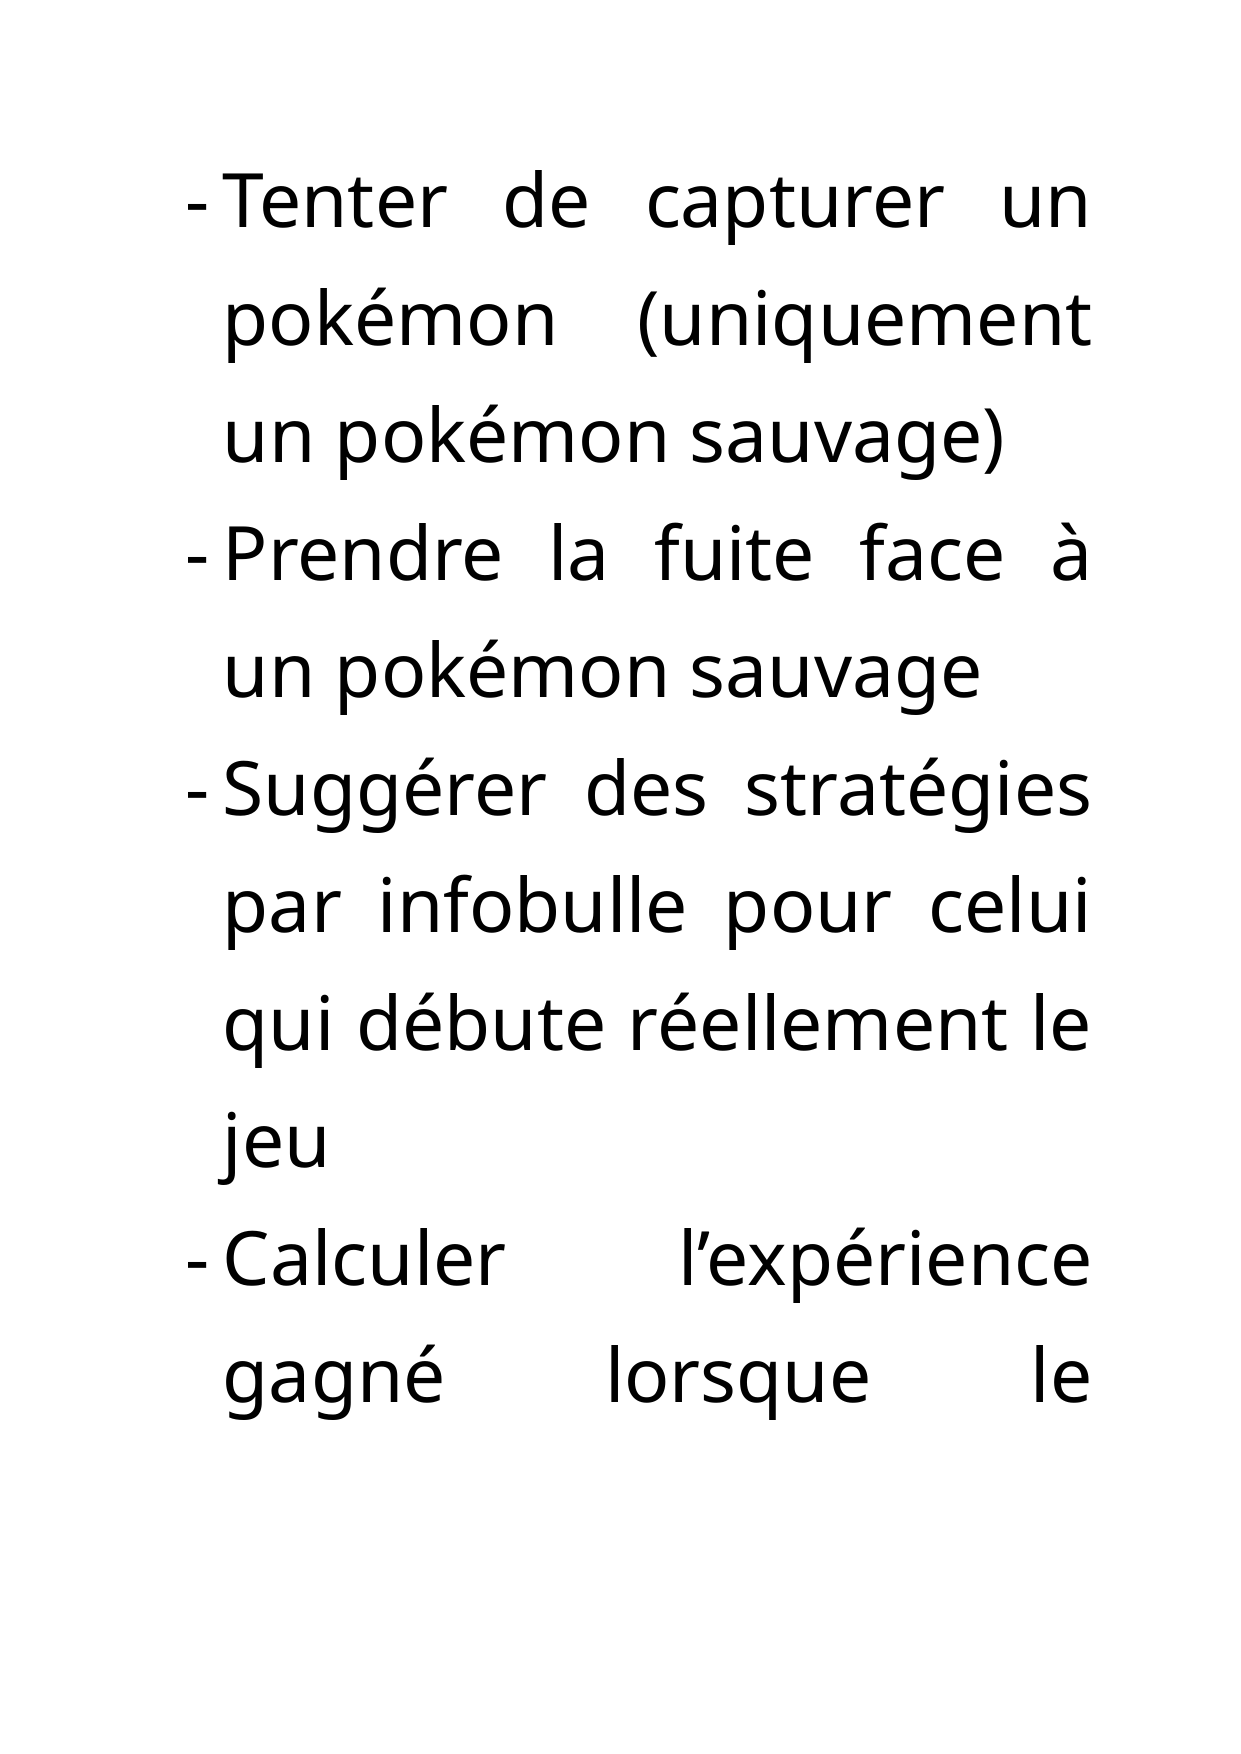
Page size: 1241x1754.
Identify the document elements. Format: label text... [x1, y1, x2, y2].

list Suggérer des stratégies par infobulle pour celui qui débute réellement le jeu [185, 735, 1093, 1190]
list Calculer l’expérience gagné lorsque le [185, 1205, 1093, 1425]
list Prendre la fuite face à un pokémon sauvage [185, 500, 1093, 720]
list Tenter de capturer un pokémon (uniquement un pokémon sauvage) [185, 148, 1093, 485]
